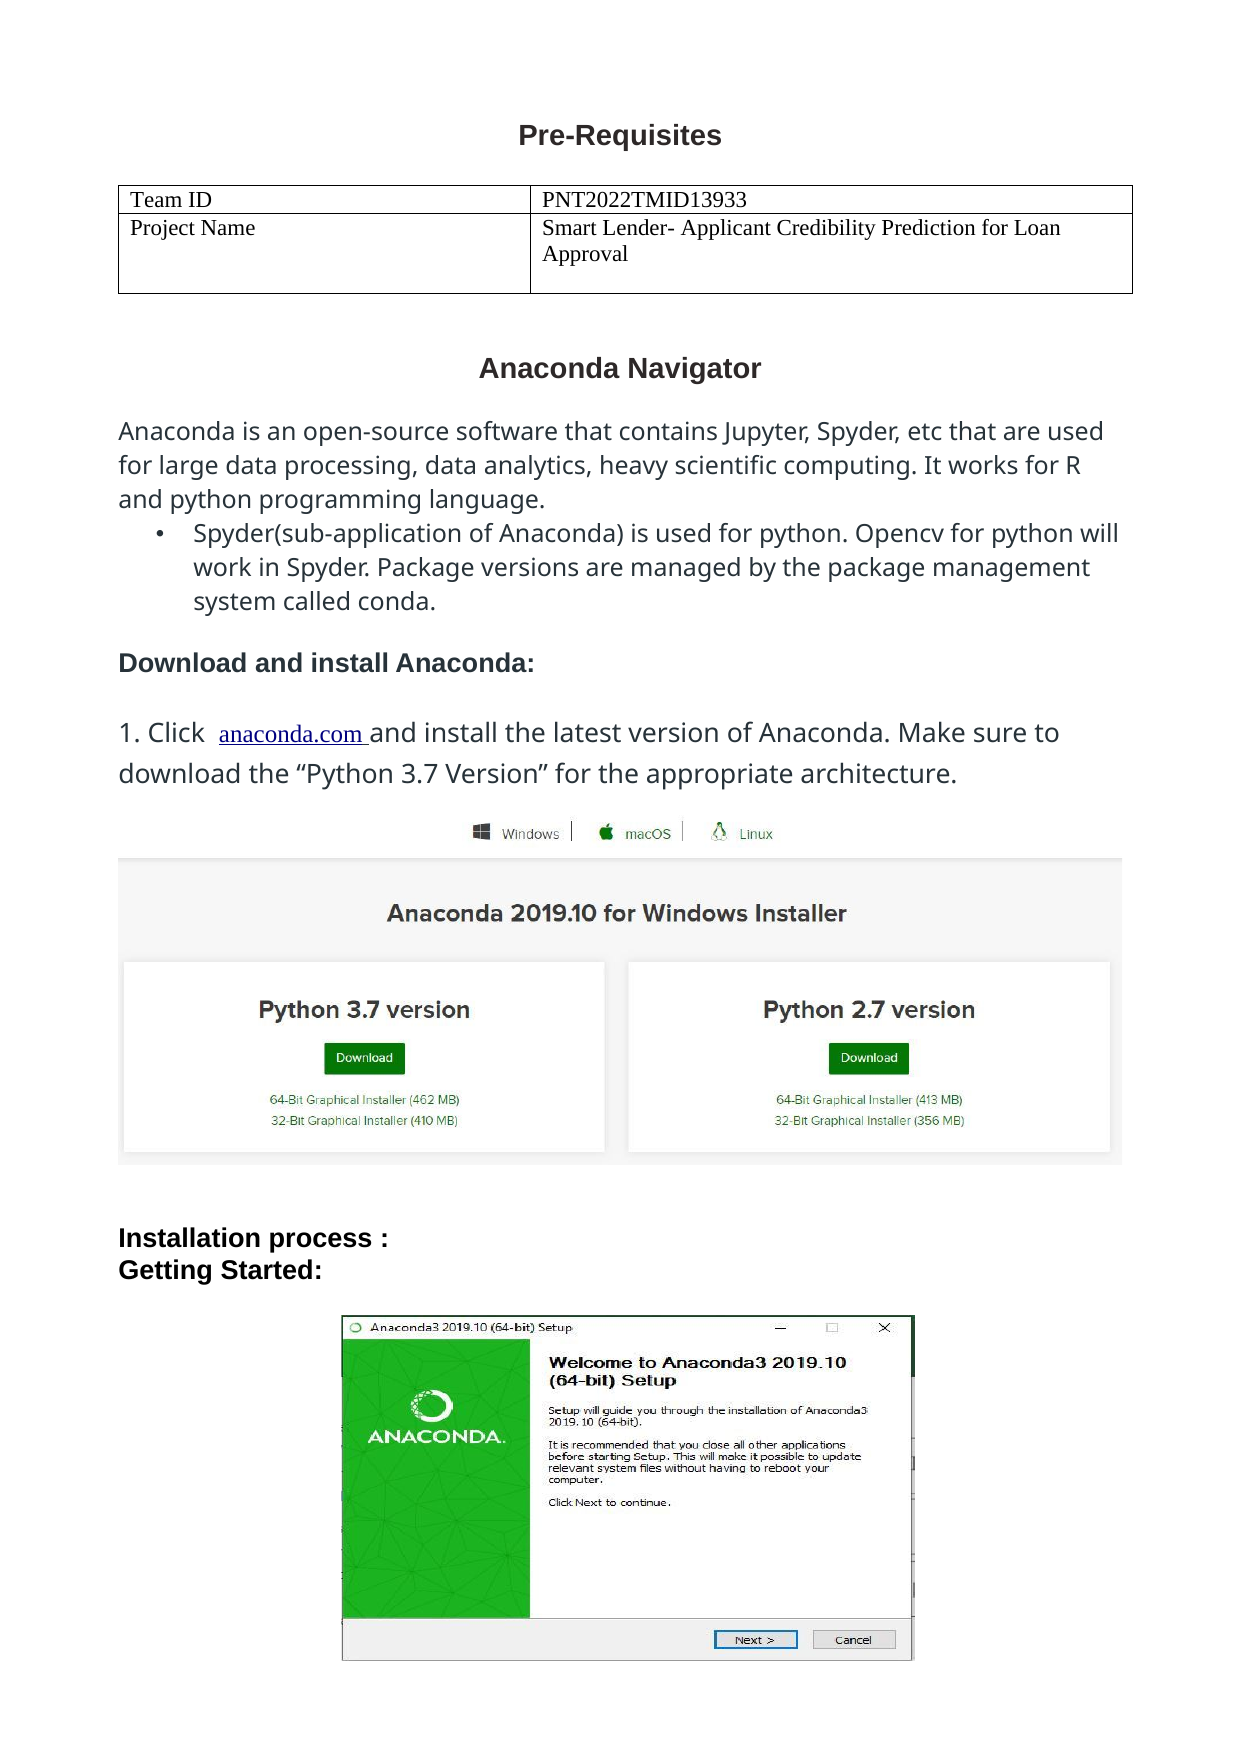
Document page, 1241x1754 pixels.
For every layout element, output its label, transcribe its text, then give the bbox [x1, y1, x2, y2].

text Anaconda Navigator [118, 351, 1122, 385]
table_cell Smart Lender- Applicant Credibility Prediction for Loan Approval [531, 214, 1132, 293]
text Getting Started: [118, 1254, 1122, 1285]
subtitle Download and install Anaconda: [118, 647, 1122, 678]
text Pre-Requisites [118, 118, 1122, 152]
table_header Team ID [119, 186, 530, 213]
list Spyder(sub-application of Anaconda) is used for python. Opencv for python will work in Spyder. Package versions are managed by the package management system called conda. [156, 516, 1122, 618]
picture [118, 797, 1123, 1165]
text Anaconda is an open-source software that contains Jupyter, Spyder, etc that are used for large data processing, data analytics, heavy scientific computing. It works for R and python programming language. [118, 413, 1122, 516]
text 1. Click anaconda.com and install the latest version of Anaconda. Make sure to download the “Python 3.7 Version” for the appropriate architecture. [118, 714, 1122, 792]
picture [341, 1315, 915, 1661]
table_header PNT2022TMID13933 [531, 186, 1132, 213]
text Installation process : [118, 1222, 1122, 1254]
table_cell Project Name [119, 214, 530, 293]
